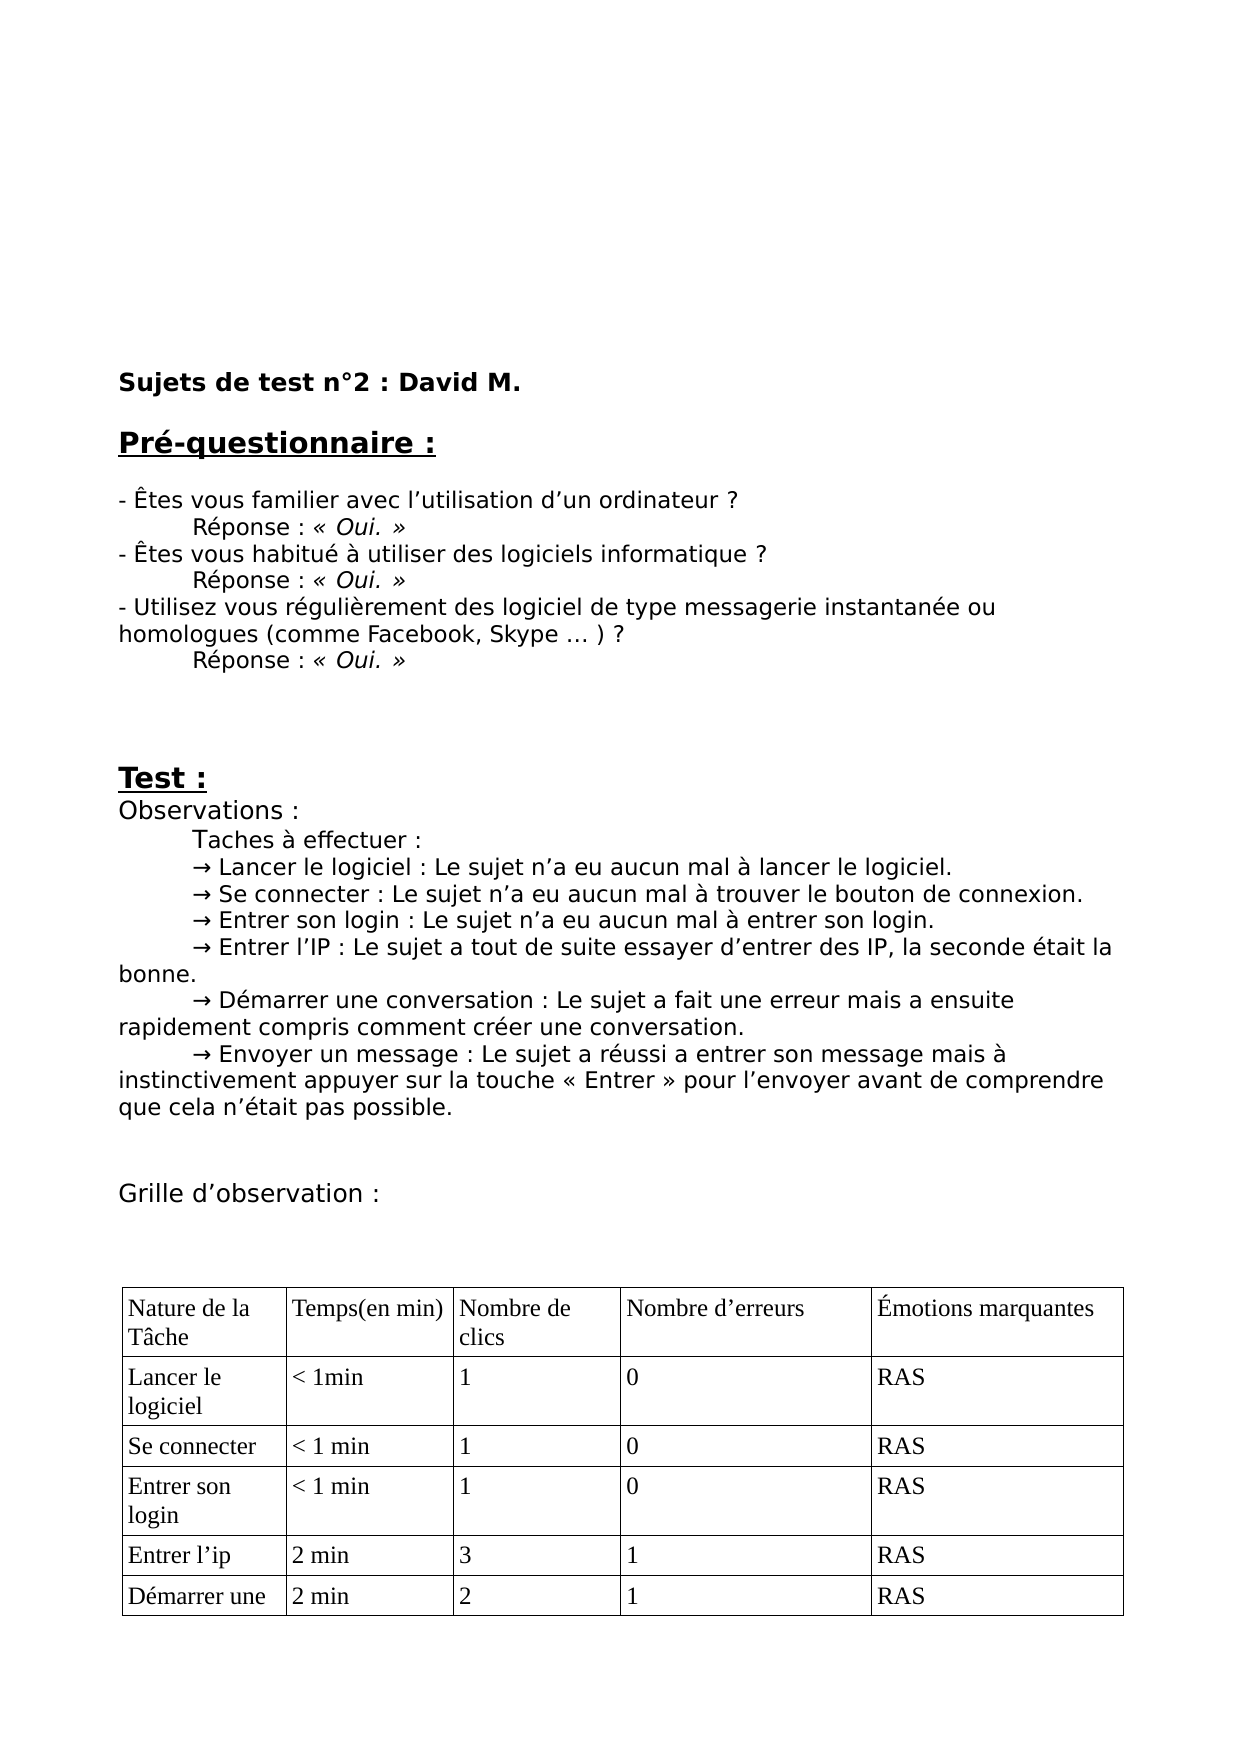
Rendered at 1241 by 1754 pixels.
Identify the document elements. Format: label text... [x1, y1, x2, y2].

text Réponse : « Oui. » [118, 568, 1122, 594]
text Réponse : « Oui. » [118, 648, 1122, 674]
text Pré-questionnaire : [118, 426, 1122, 460]
text → Se connecter : Le sujet n’a eu aucun mal à trouver le bouton de connexion. [118, 881, 1122, 907]
table_cell Entrer son login [123, 1467, 286, 1534]
table_cell Lancer le logiciel [123, 1357, 286, 1425]
text Réponse : « Oui. » [118, 514, 1122, 541]
text Sujets de test n°2 : David M. [118, 368, 1122, 397]
text Test : [118, 762, 1122, 796]
table_cell 1 [621, 1536, 871, 1575]
table_cell RAS [872, 1467, 1123, 1534]
table_cell 0 [621, 1426, 871, 1466]
table_cell 1 [454, 1467, 620, 1534]
table_cell < 1 min [287, 1467, 453, 1534]
table_cell Démarrer une [123, 1576, 286, 1615]
text → Envoyer un message : Le sujet a réussi a entrer son message mais à instinctivement appuyer sur la touche « Entrer » pour l’envoyer avant de comprendre que cela n’était pas possible. [118, 1041, 1122, 1121]
text Taches à effectuer : [118, 825, 1122, 854]
text → Entrer l’IP : Le sujet a tout de suite essayer d’entrer des IP, la seconde était la bonne. [118, 934, 1122, 987]
table_cell 1 [454, 1426, 620, 1466]
table_cell 1 [621, 1576, 871, 1615]
table_cell RAS [872, 1357, 1123, 1425]
table_header Temps(en min) [287, 1288, 453, 1356]
text → Entrer son login : Le sujet n’a eu aucun mal à entrer son login. [118, 907, 1122, 934]
text - Êtes vous habitué à utiliser des logiciels informatique ? [118, 541, 1122, 568]
table_cell 3 [454, 1536, 620, 1575]
table_cell RAS [872, 1426, 1123, 1466]
text - Utilisez vous régulièrement des logiciel de type messagerie instantanée ou homologues (comme Facebook, Skype … ) ? [118, 594, 1122, 648]
table_cell 1 [454, 1357, 620, 1425]
table_cell < 1 min [287, 1426, 453, 1466]
table_cell 2 [454, 1576, 620, 1615]
table_cell Entrer l’ip [123, 1536, 286, 1575]
text - Êtes vous familier avec l’utilisation d’un ordinateur ? [118, 488, 1122, 514]
table_cell RAS [872, 1576, 1123, 1615]
table_cell 2 min [287, 1576, 453, 1615]
table_header Nature de la Tâche [123, 1288, 286, 1356]
table_cell Se connecter [123, 1426, 286, 1466]
table_header Nombre d’erreurs [621, 1288, 871, 1356]
text Observations : [118, 796, 1122, 825]
table_cell < 1min [287, 1357, 453, 1425]
text → Lancer le logiciel : Le sujet n’a eu aucun mal à lancer le logiciel. [118, 854, 1122, 881]
table_cell RAS [872, 1536, 1123, 1575]
table_header Nombre de clics [454, 1288, 620, 1356]
text Grille d’observation : [118, 1179, 1122, 1208]
table_cell 2 min [287, 1536, 453, 1575]
table_cell 0 [621, 1467, 871, 1534]
table_cell 0 [621, 1357, 871, 1425]
table_header Émotions marquantes [872, 1288, 1123, 1356]
text → Démarrer une conversation : Le sujet a fait une erreur mais a ensuite rapidement compris comment créer une conversation. [118, 987, 1122, 1041]
